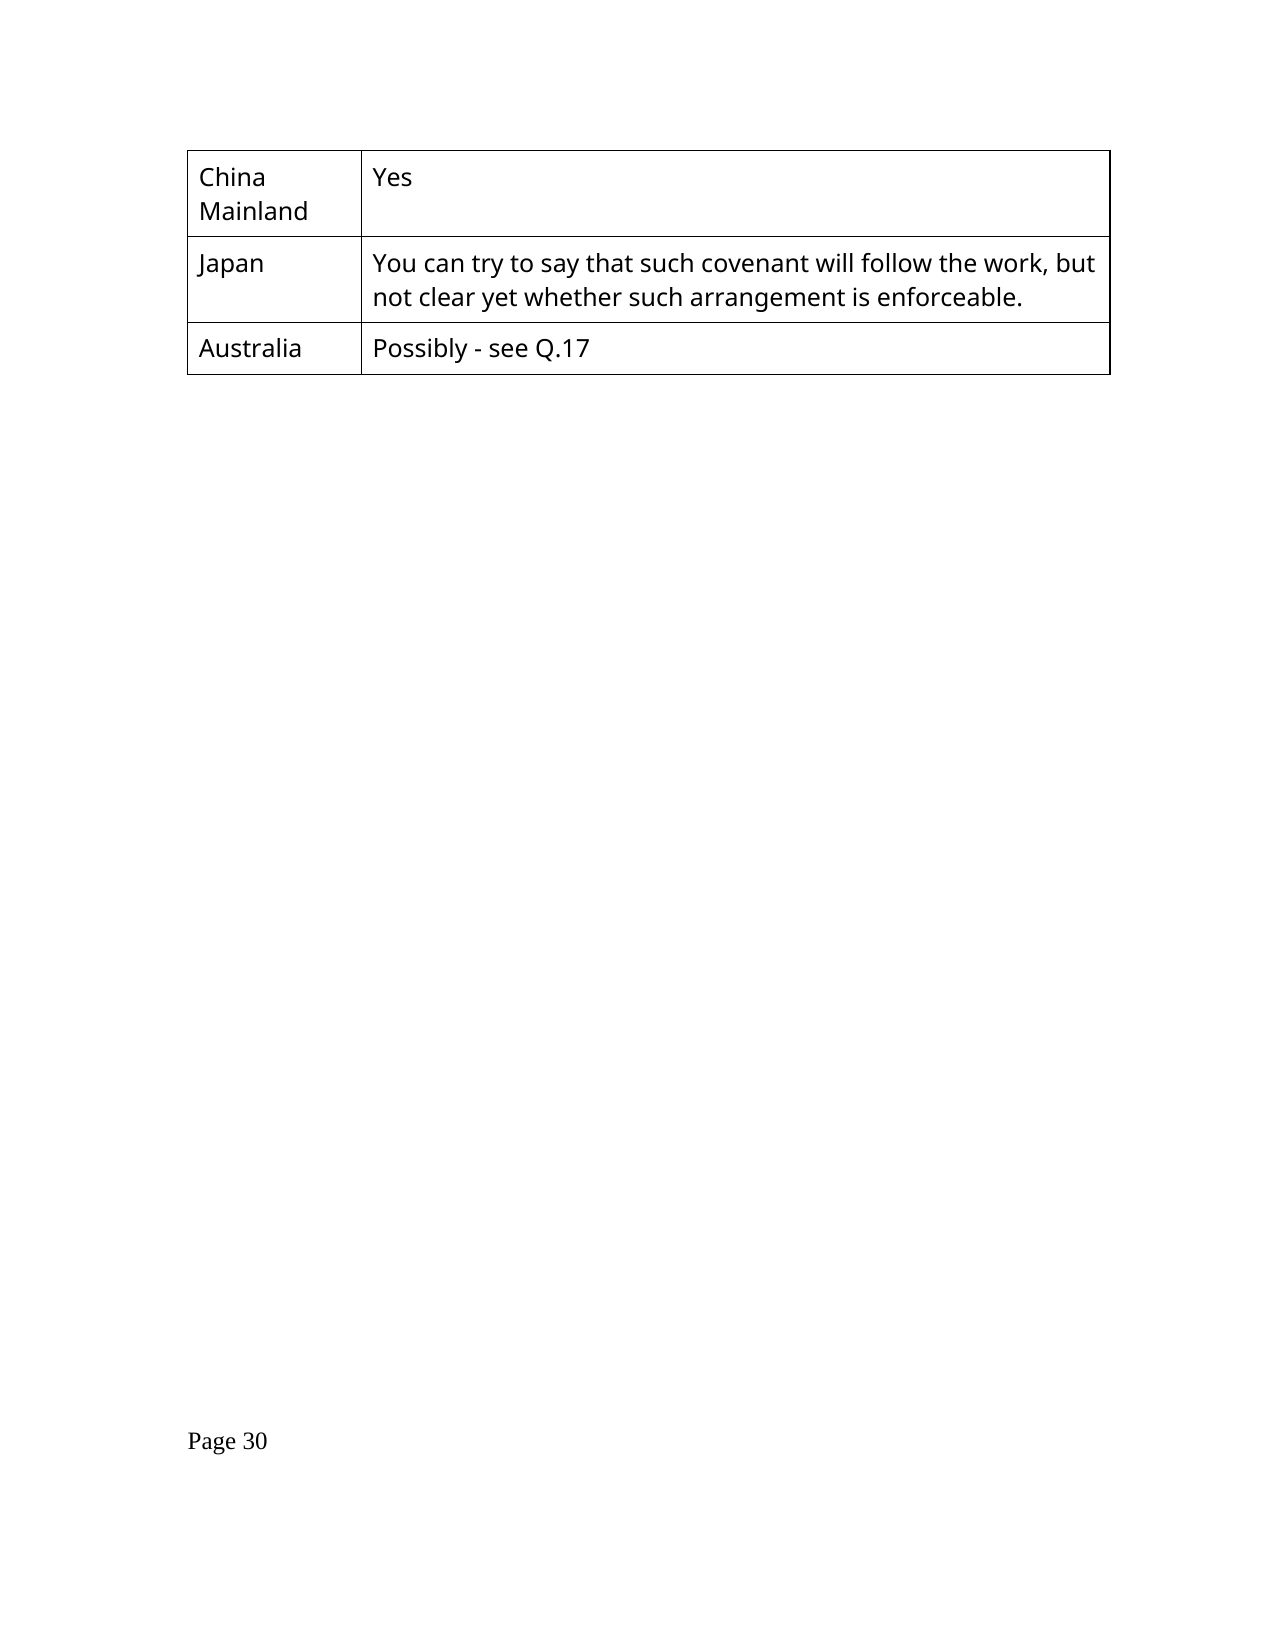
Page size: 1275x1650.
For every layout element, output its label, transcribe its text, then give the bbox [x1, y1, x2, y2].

table_cell Possibly - see Q.17 [362, 323, 1109, 373]
table_cell Yes [362, 151, 1109, 236]
table_cell China Mainland [188, 151, 361, 236]
table_cell Australia [188, 323, 361, 373]
table_cell Japan [188, 237, 361, 322]
table_cell You can try to say that such covenant will follow the work, but not clear yet whether such arrangement is enforceable. [362, 237, 1109, 322]
